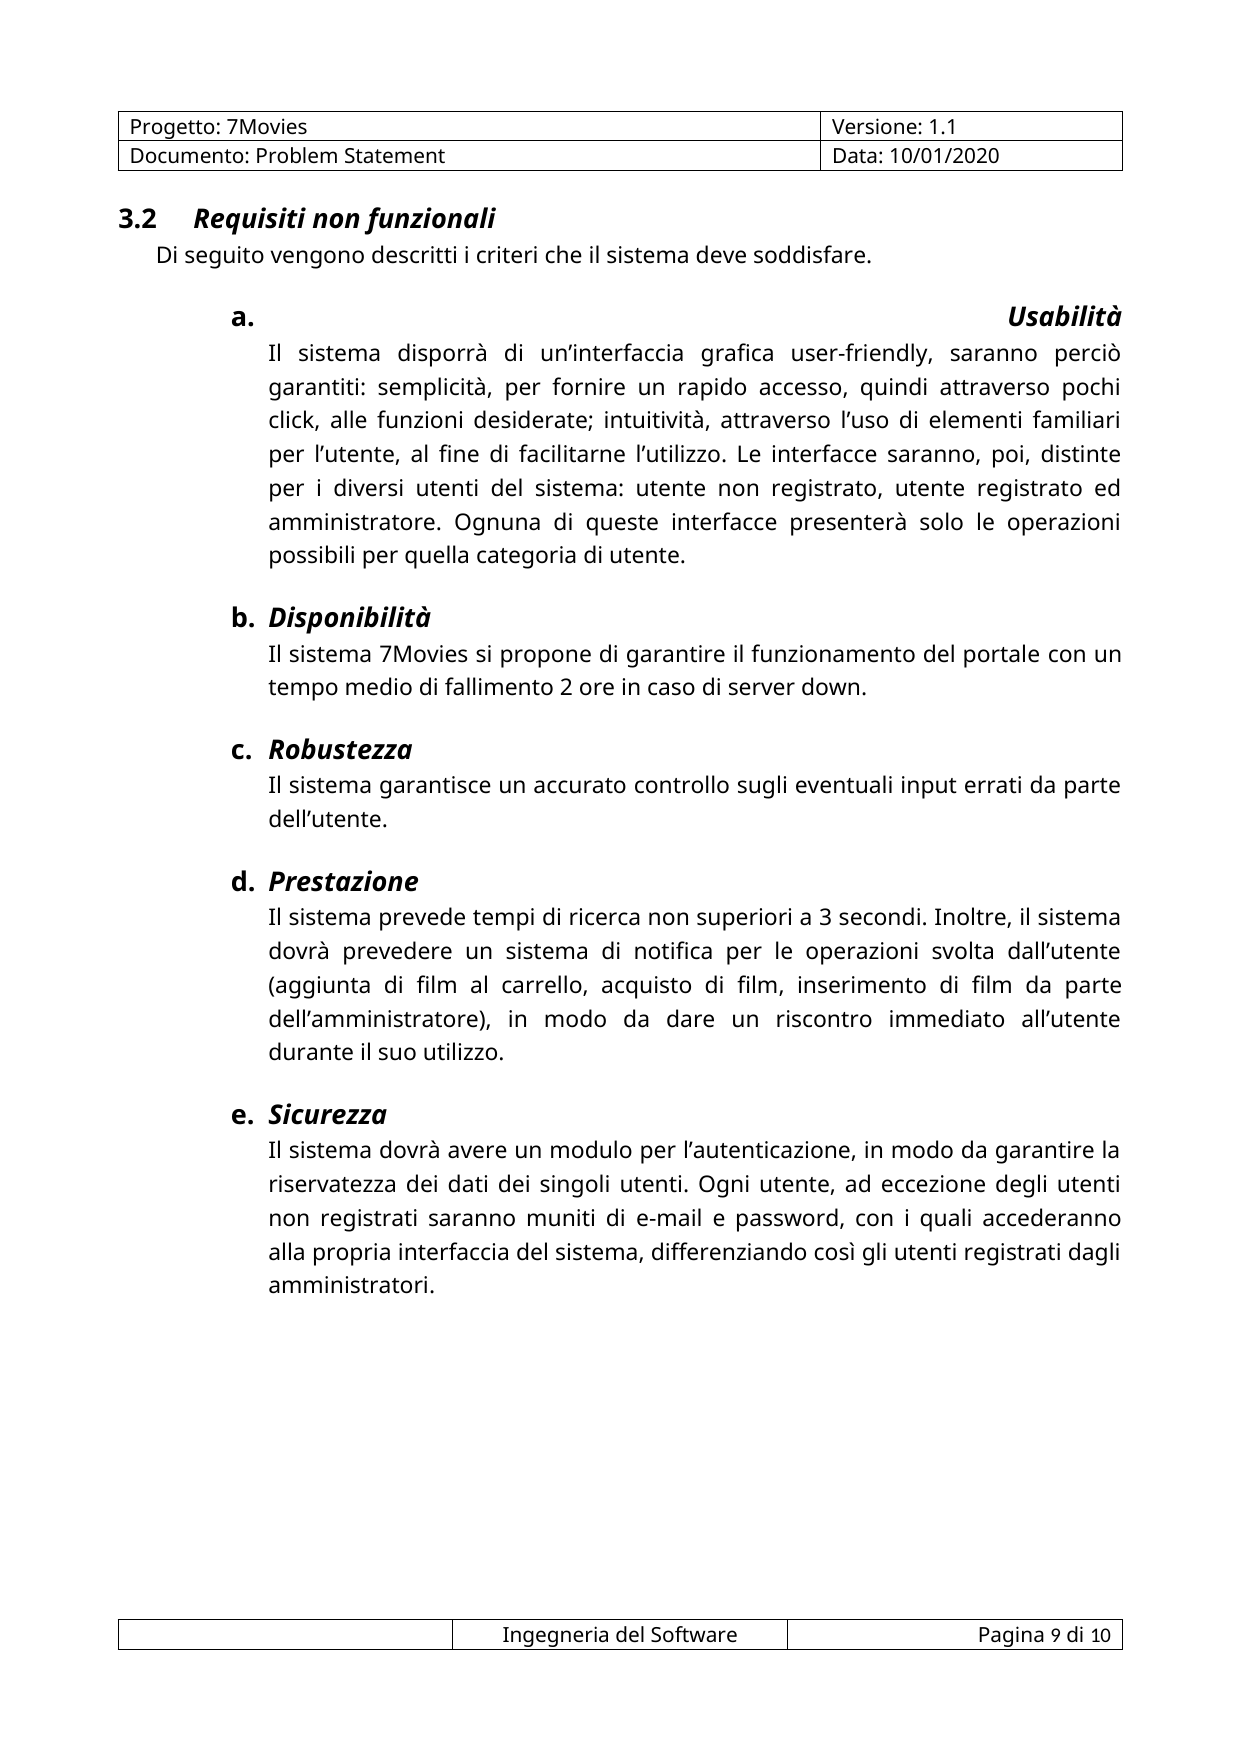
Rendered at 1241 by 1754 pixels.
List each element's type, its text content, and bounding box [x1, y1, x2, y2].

list Usabilità Il sistema disporrà di un’interfaccia grafica user-friendly, saranno perciò garantiti: semplicità, per fornire un rapido accesso, quindi attraverso pochi click, alle funzioni desiderate; intuitività, attraverso l’uso di elementi familiari per l’utente, al fine di facilitarne l’utilizzo. Le interfacce saranno, poi, distinte per i diversi utenti del sistema: utente non registrato, utente registrato ed amministratore. Ognuna di queste interfacce presenterà solo le operazioni possibili per quella categoria di utente. [231, 298, 1122, 571]
list Requisiti non funzionali Di seguito vengono descritti i criteri che il sistema deve soddisfare. [118, 199, 1122, 270]
list Disponibilità Il sistema 7Movies si propone di garantire il funzionamento del portale con un tempo medio di fallimento 2 ore in caso di server down. [231, 598, 1122, 703]
list Prestazione Il sistema prevede tempi di ricerca non superiori a 3 secondi. Inoltre, il sistema dovrà prevedere un sistema di notifica per le operazioni svolta dall’utente (aggiunta di film al carrello, acquisto di film, inserimento di film da parte dell’amministratore), in modo da dare un riscontro immediato all’utente durante il suo utilizzo. [231, 862, 1122, 1068]
list Robustezza Il sistema garantisce un accurato controllo sugli eventuali input errati da parte dell’utente. [231, 730, 1122, 834]
list Sicurezza Il sistema dovrà avere un modulo per l’autenticazione, in modo da garantire la riservatezza dei dati dei singoli utenti. Ogni utente, ad eccezione degli utenti non registrati saranno muniti di e-mail e password, con i quali accederanno alla propria interfaccia del sistema, differenziando così gli utenti registrati dagli amministratori. [231, 1095, 1122, 1301]
